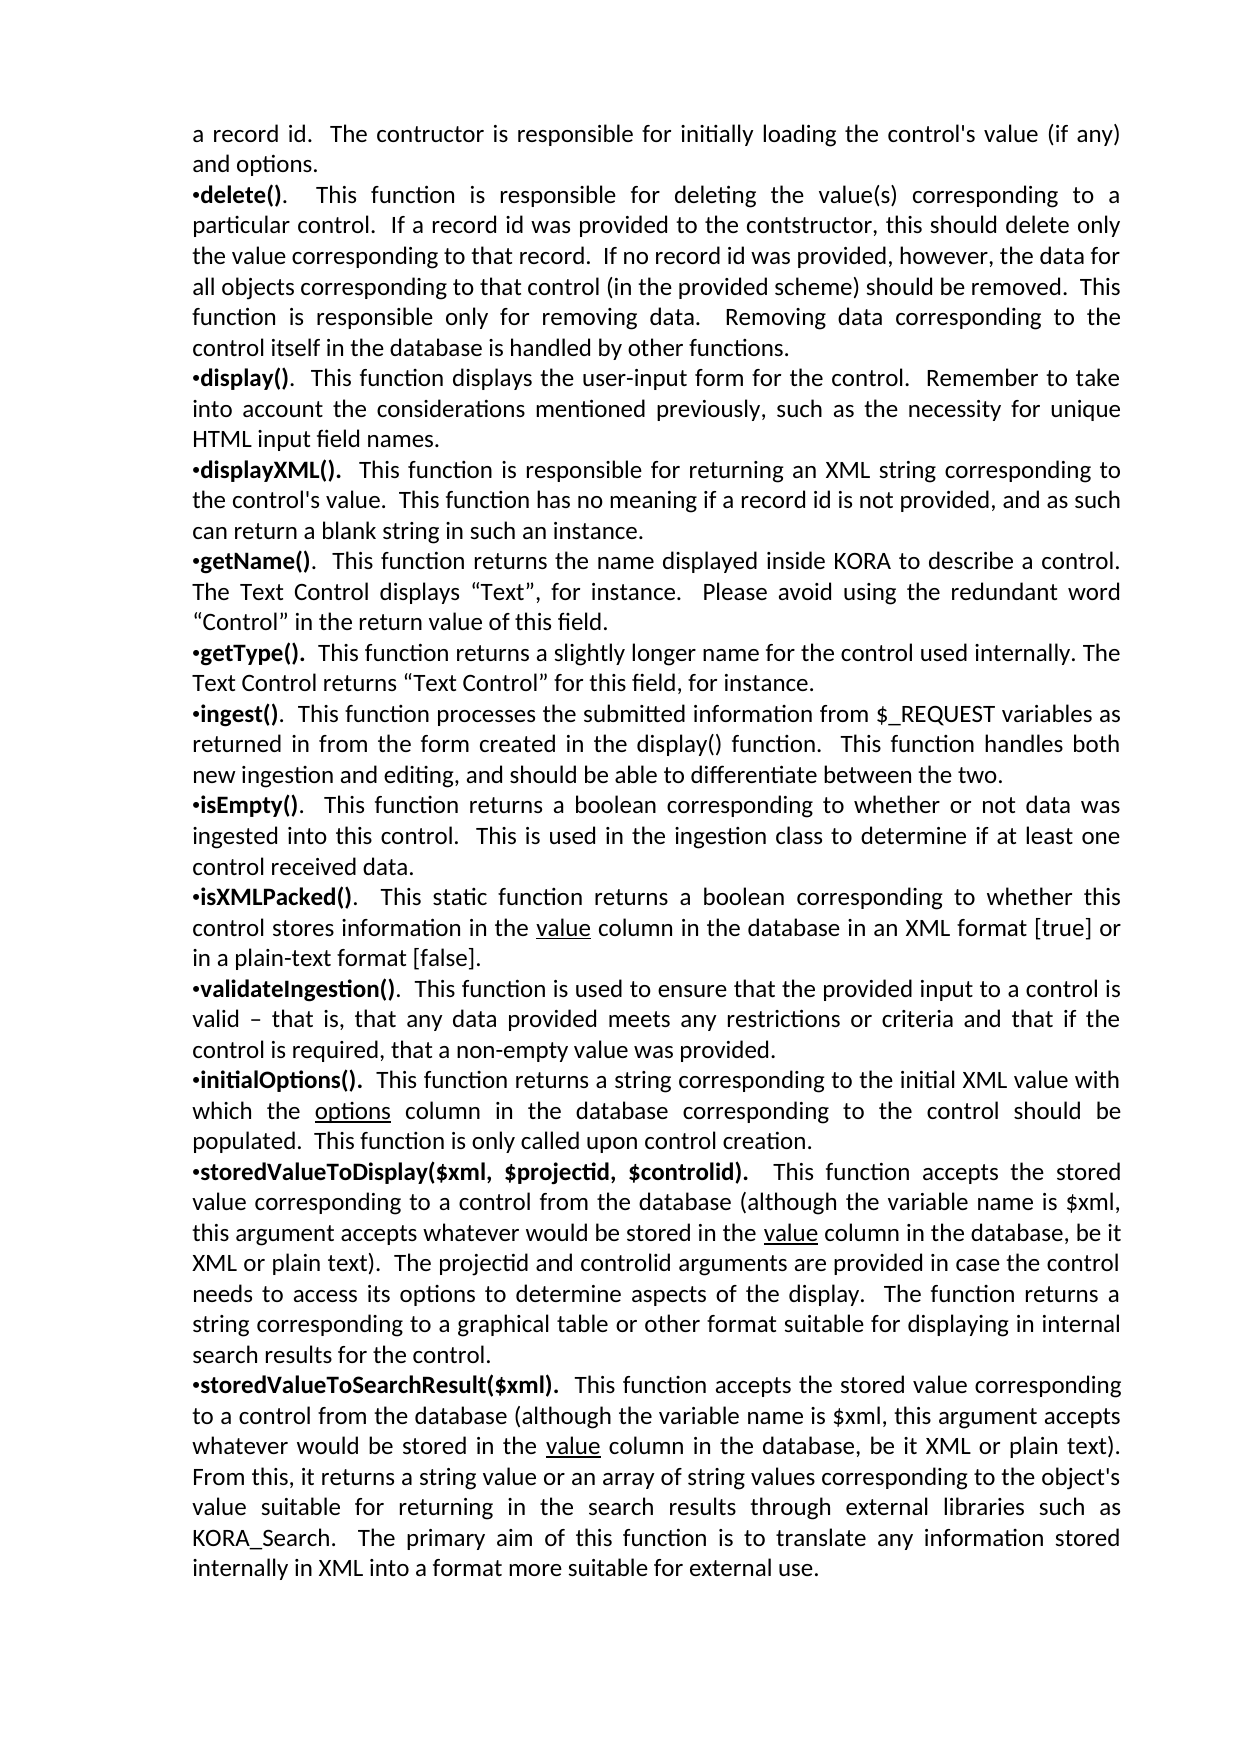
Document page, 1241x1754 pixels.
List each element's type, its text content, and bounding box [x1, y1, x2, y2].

list storedValueToSearchResult($xml). This function accepts the stored value corresponding to a control from the database (although the variable name is $xml, this argument accepts whatever would be stored in the value column in the database, be it XML or plain text). From this, it returns a string value or an array of string values corresponding to the object's value suitable for returning in the search results through external libraries such as KORA_Search. The primary aim of this function is to translate any information stored internally in XML into a format more suitable for external use. [184, 1369, 1122, 1583]
list ingest(). This function processes the submitted information from $_REQUEST variables as returned in from the form created in the display() function. This function handles both new ingestion and editing, and should be able to differentiate between the two. [184, 698, 1122, 789]
list isEmpty(). This function returns a boolean corresponding to whether or not data was ingested into this control. This is used in the ingestion class to determine if at least one control received data. [184, 789, 1122, 881]
list delete(). This function is responsible for deleting the value(s) corresponding to a particular control. If a record id was provided to the contstructor, this should delete only the value corresponding to that record. If no record id was provided, however, the data for all objects corresponding to that control (in the provided scheme) should be removed. This function is responsible only for removing data. Removing data corresponding to the control itself in the database is handled by other functions. [184, 179, 1122, 362]
list initialOptions(). This function returns a string corresponding to the initial XML value with which the options column in the database corresponding to the control should be populated. This function is only called upon control creation. [184, 1064, 1122, 1156]
list validateIngestion(). This function is used to ensure that the provided input to a control is valid – that is, that any data provided meets any restrictions or criteria and that if the control is required, that a non-empty value was provided. [184, 973, 1122, 1064]
list isXMLPacked(). This static function returns a boolean corresponding to whether this control stores information in the value column in the database in an XML format [true] or in a plain-text format [false]. [184, 881, 1122, 973]
list display(). This function displays the user-input form for the control. Remember to take into account the considerations mentioned previously, such as the necessity for unique HTML input field names. [184, 362, 1122, 454]
list a record id. The contructor is responsible for initially loading the control's value (if any) and options. [184, 118, 1122, 179]
list displayXML(). This function is responsible for returning an XML string corresponding to the control's value. This function has no meaning if a record id is not provided, and as such can return a blank string in such an instance. [184, 454, 1122, 545]
list getName(). This function returns the name displayed inside KORA to describe a control. The Text Control displays “Text”, for instance. Please avoid using the redundant word “Control” in the return value of this field. [184, 545, 1122, 637]
list getType(). This function returns a slightly longer name for the control used internally. The Text Control returns “Text Control” for this field, for instance. [184, 637, 1122, 698]
list storedValueToDisplay($xml, $projectid, $controlid). This function accepts the stored value corresponding to a control from the database (although the variable name is $xml, this argument accepts whatever would be stored in the value column in the database, be it XML or plain text). The projectid and controlid arguments are provided in case the control needs to access its options to determine aspects of the display. The function returns a string corresponding to a graphical table or other format suitable for displaying in internal search results for the control. [184, 1156, 1122, 1369]
